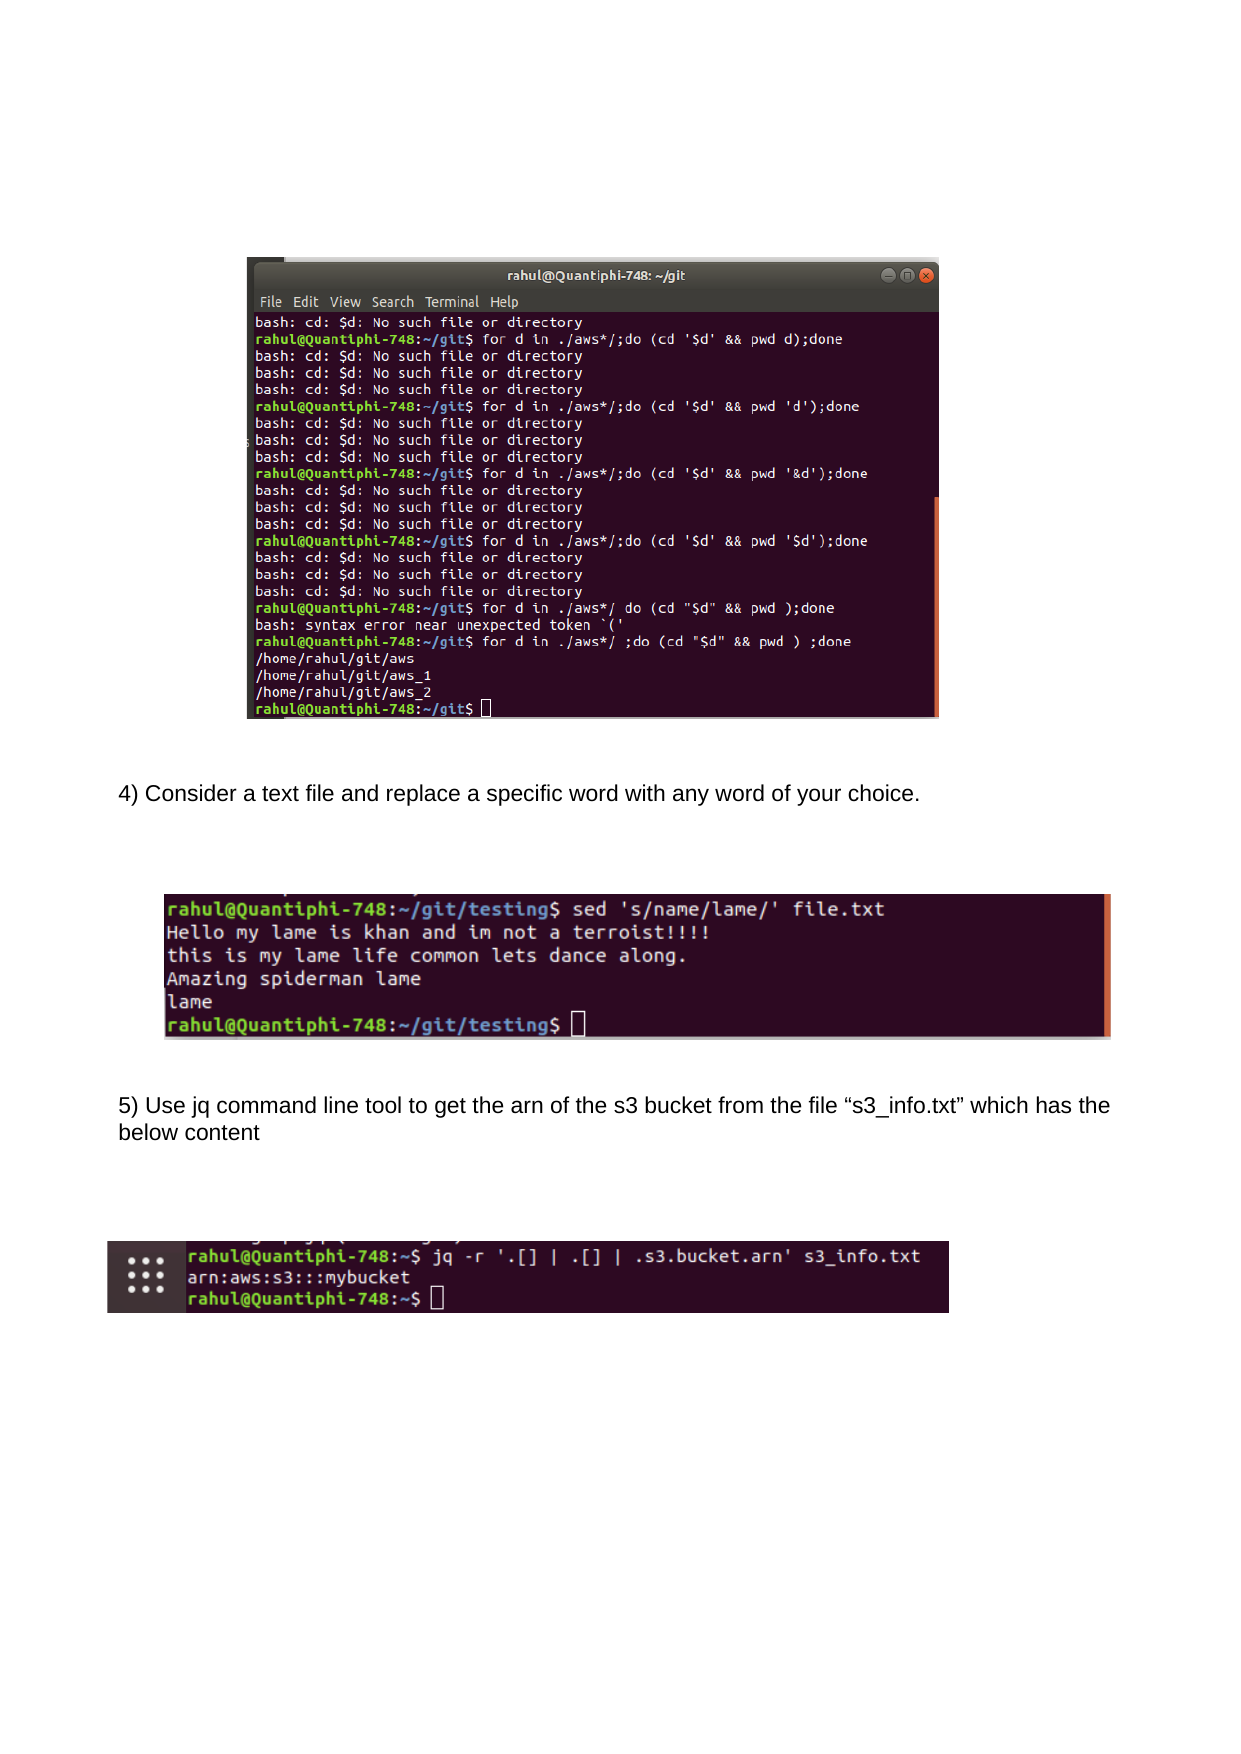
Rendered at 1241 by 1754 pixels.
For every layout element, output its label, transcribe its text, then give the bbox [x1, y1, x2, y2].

text 4) Consider a text file and replace a specific word with any word of your choice. [118, 779, 1122, 806]
picture [164, 894, 1111, 1040]
text 5) Use jq command line tool to get the arn of the s3 bucket from the file “s3_info.txt” which has the below content [118, 1092, 1122, 1145]
picture [246, 257, 939, 719]
